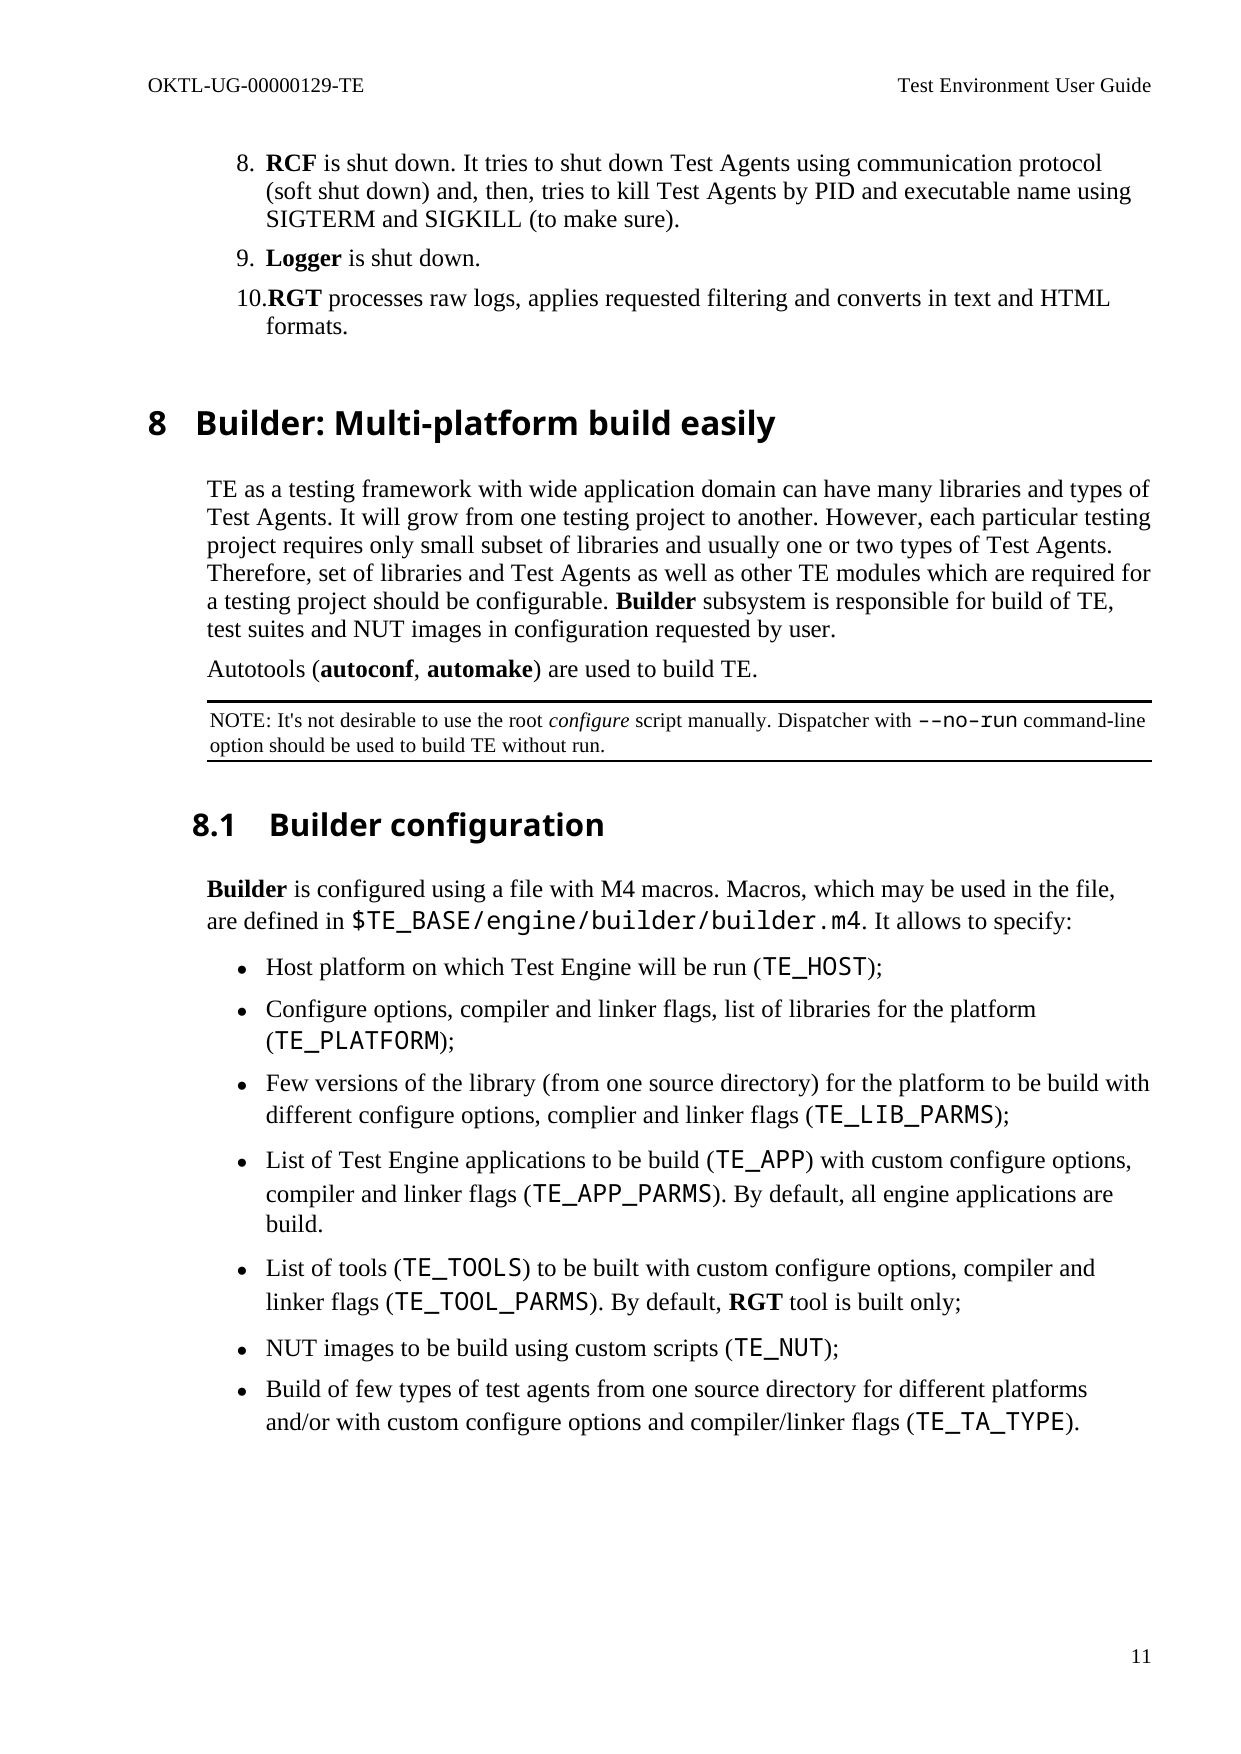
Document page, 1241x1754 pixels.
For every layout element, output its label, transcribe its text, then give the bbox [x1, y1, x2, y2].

text Autotools (autoconf, automake) are used to build TE. [207, 655, 1152, 683]
list RCF is shut down. It tries to shut down Test Agents using communication protocol (soft shut down) and, then, tries to kill Test Agents by PID and executable name using SIGTERM and SIGKILL (to make sure). [236, 148, 1152, 233]
list NUT images to be build using custom scripts (TE_NUT); [236, 1330, 1152, 1364]
text Note: It's not desirable to use the root configure script manually. Dispatcher with ––no–run command-line option should be used to build TE without run. [207, 703, 1152, 760]
list RGT processes raw logs, applies requested filtering and converts in text and HTML formats. [236, 284, 1152, 340]
list Host platform on which Test Engine will be run (TE_HOST); [236, 949, 1152, 983]
list Configure options, compiler and linker flags, list of libraries for the platform (TE_PLATFORM); [236, 995, 1152, 1057]
list List of tools (TE_TOOLS) to be built with custom configure options, compiler and linker flags (TE_TOOL_PARMS). By default, RGT tool is built only; [236, 1250, 1152, 1318]
list Build of few types of test agents from one source directory for different platforms and/or with custom configure options and compiler/linker flags (TE_TA_TYPE). [236, 1375, 1152, 1437]
text TE as a testing framework with wide application domain can have many libraries and types of Test Agents. It will grow from one testing project to another. However, each particular testing project requires only small subset of libraries and usually one or two types of Test Agents. Therefore, set of libraries and Test Agents as well as other TE modules which are required for a testing project should be configurable. Builder subsystem is responsible for build of TE, test suites and NUT images in configuration requested by user. [207, 475, 1152, 643]
subtitle Builder configuration [192, 803, 1152, 846]
subtitle Builder: Multi-platform build easily [148, 399, 1152, 445]
list Few versions of the library (from one source directory) for the platform to be build with different configure options, complier and linker flags (TE_LIB_PARMS); [236, 1068, 1152, 1131]
list List of Test Engine applications to be build (TE_APP) with custom configure options, compiler and linker flags (TE_APP_PARMS). By default, all engine applications are build. [236, 1142, 1152, 1238]
text Builder is configured using a file with M4 macros. Macros, which may be used in the file, are defined in $TE_BASE/engine/builder/builder.m4. It allows to specify: [207, 875, 1152, 937]
list Logger is shut down. [236, 244, 1152, 272]
